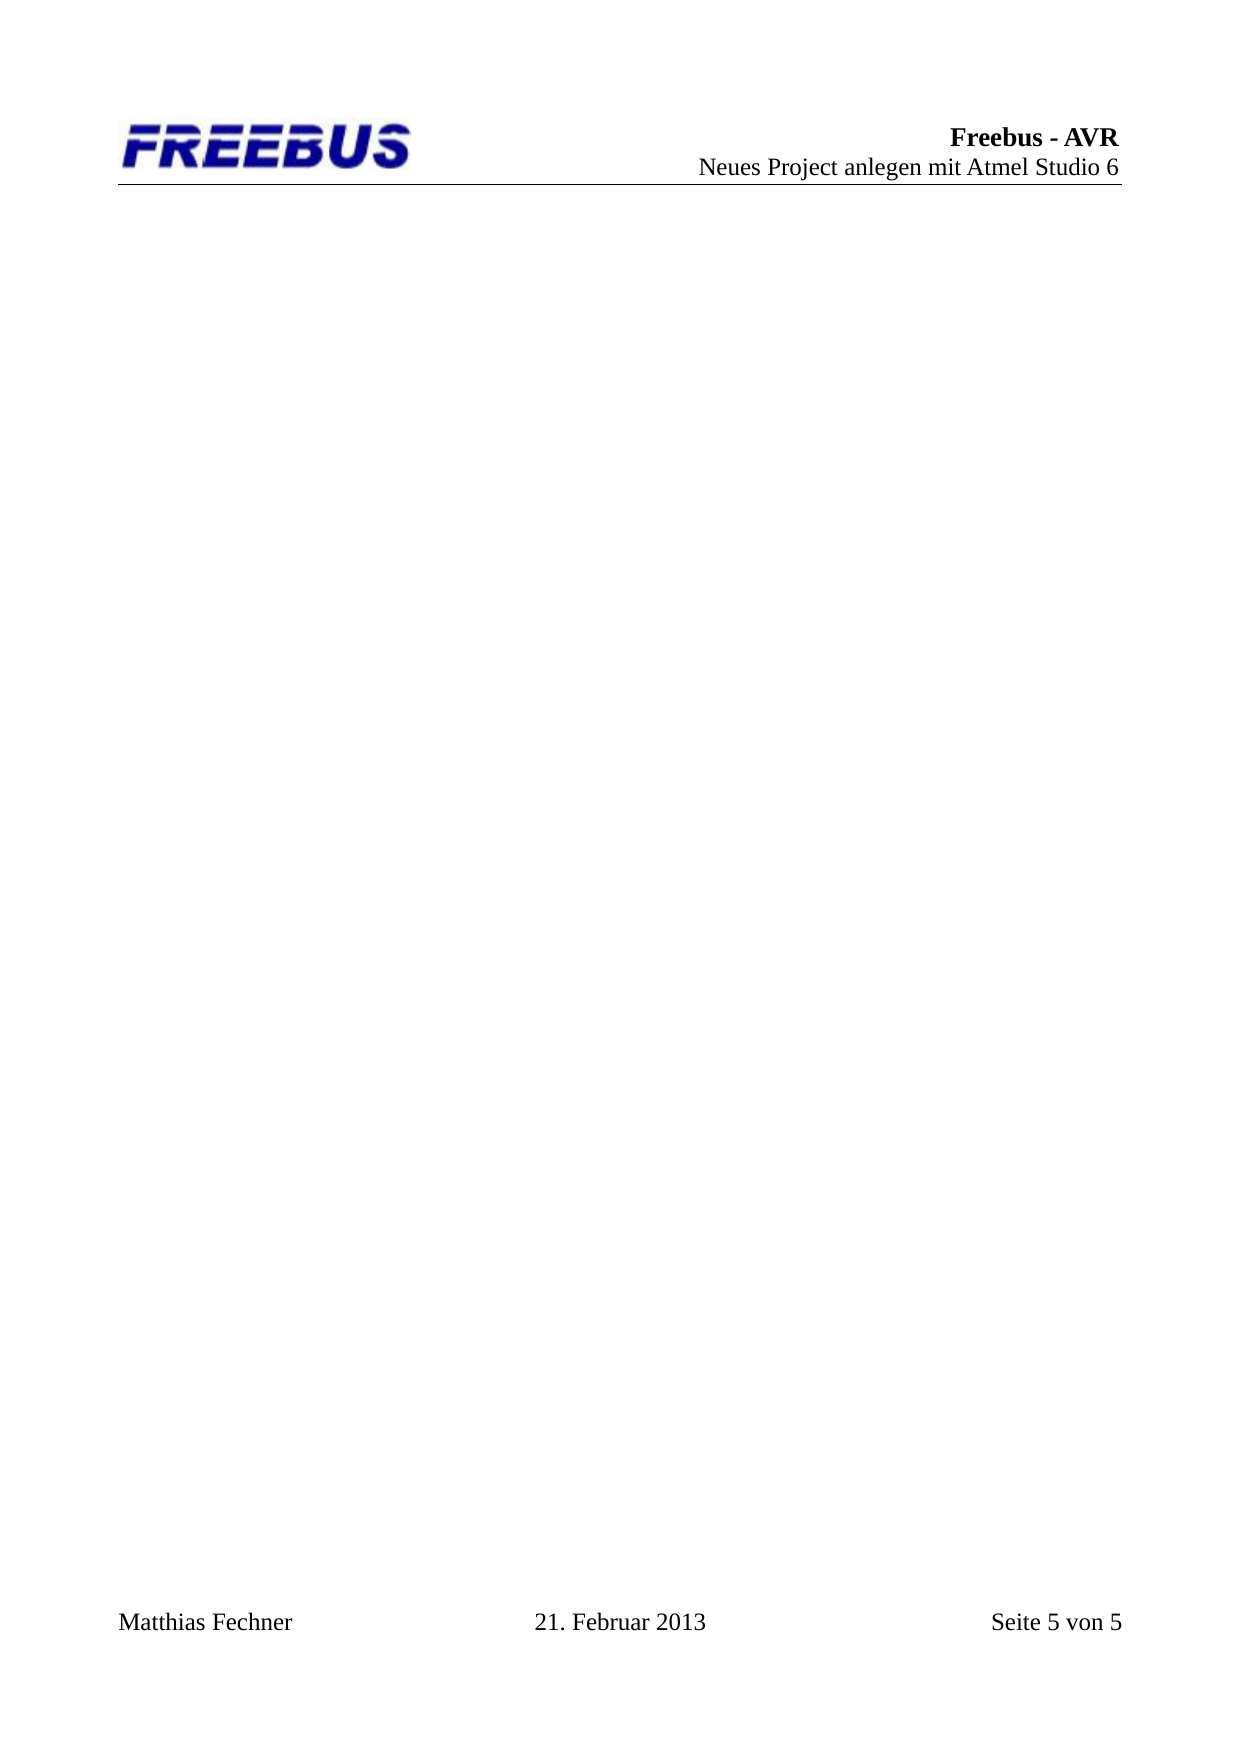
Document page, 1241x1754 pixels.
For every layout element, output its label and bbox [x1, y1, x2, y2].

picture [118, 118, 411, 172]
